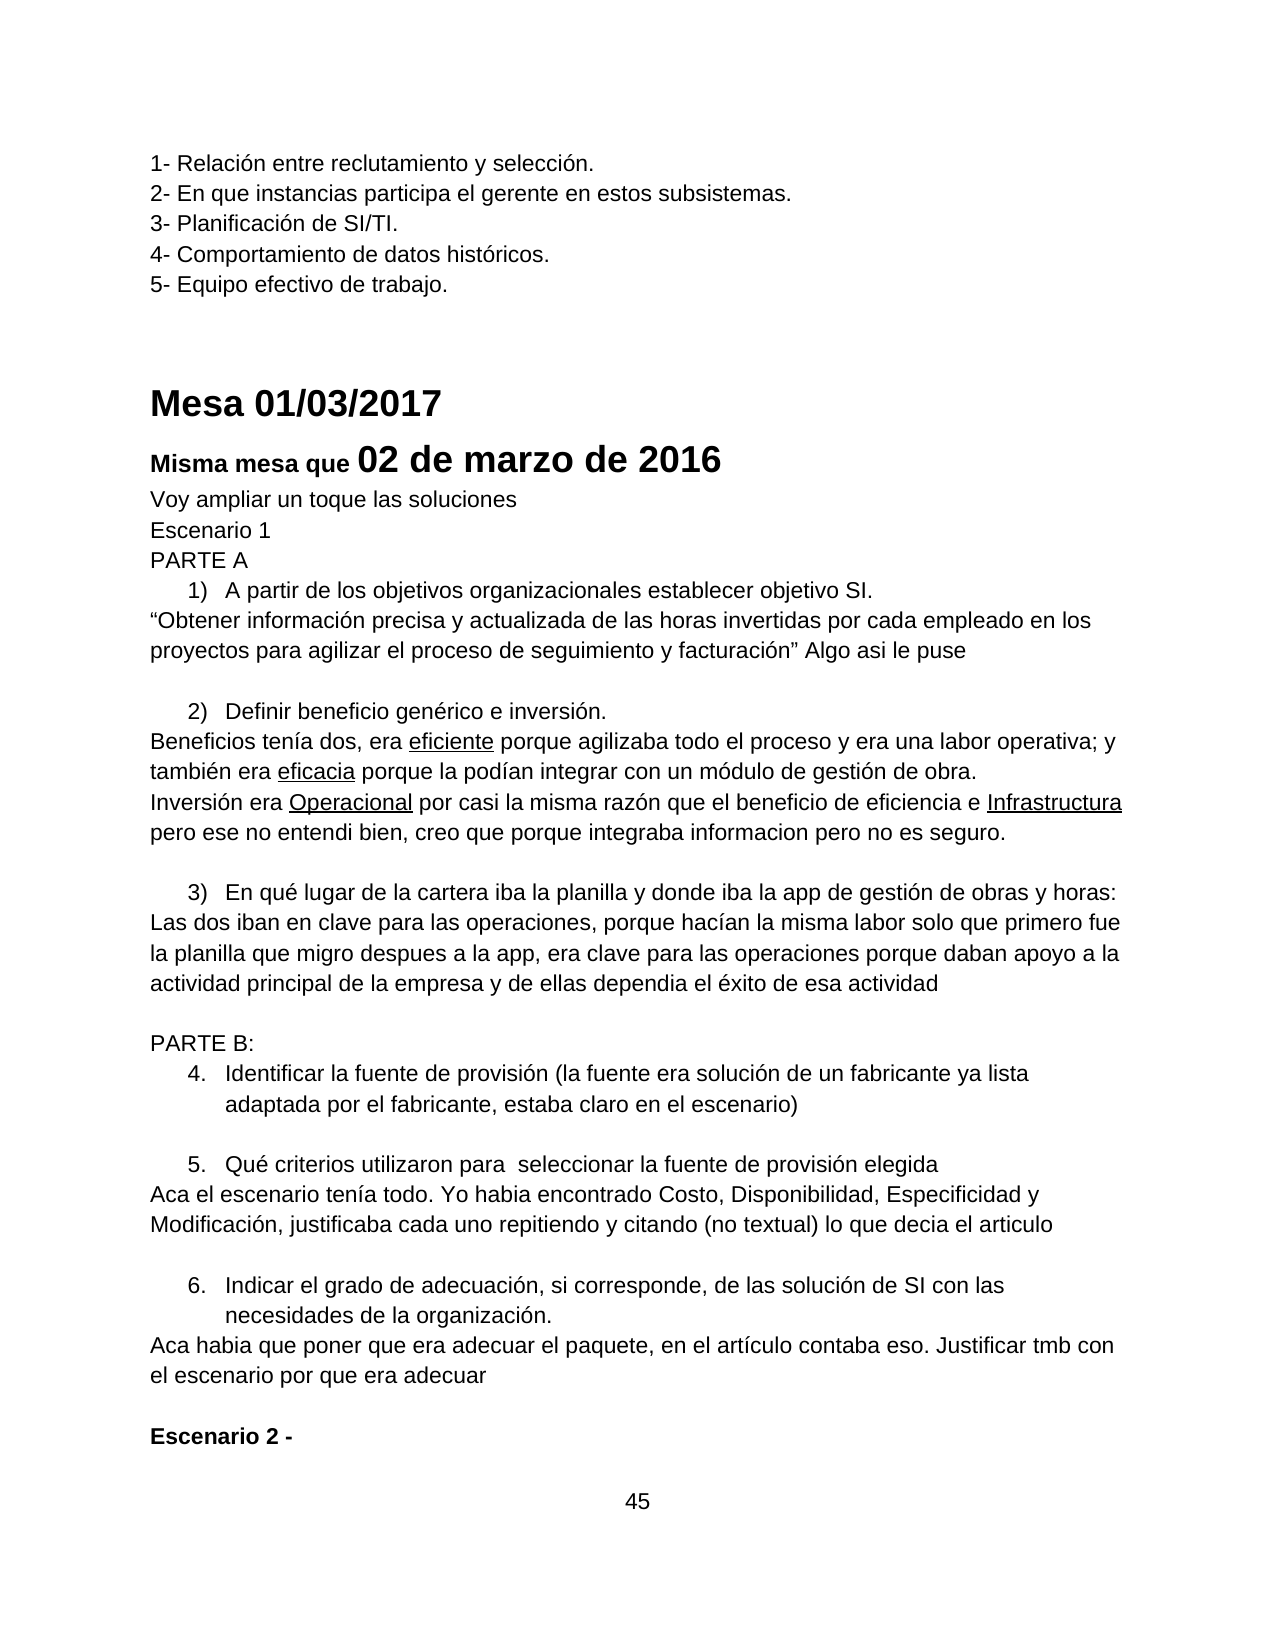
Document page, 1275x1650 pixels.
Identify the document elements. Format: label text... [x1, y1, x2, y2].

text Beneficios tenía dos, era eficiente porque agilizaba todo el proceso y era una labor operativa; y también era eficacia porque la podían integrar con un módulo de gestión de obra. [150, 728, 1125, 785]
text Aca el escenario tenía todo. Yo habia encontrado Costo, Disponibilidad, Especificidad y Modificación, justificaba cada uno repitiendo y citando (no textual) lo que decia el articulo [150, 1181, 1125, 1238]
list A partir de los objetivos organizacionales establecer objetivo SI. [187, 577, 1125, 603]
text PARTE B: [150, 1030, 1125, 1057]
text Misma mesa que 02 de marzo de 2016 [150, 437, 1125, 480]
list Indicar el grado de adecuación, si corresponde, de las solución de SI con las necesidades de la organización. [187, 1272, 1125, 1328]
text Las dos iban en clave para las operaciones, porque hacían la misma labor solo que primero fue la planilla que migro despues a la app, era clave para las operaciones porque daban apoyo a la actividad principal de la empresa y de ellas dependia el éxito de esa actividad [150, 909, 1125, 996]
list Qué criterios utilizaron para seleccionar la fuente de provisión elegida [187, 1151, 1125, 1177]
text 2- En que instancias participa el gerente en estos subsistemas. [150, 180, 1125, 207]
text PARTE A [150, 547, 1125, 573]
text Aca habia que poner que era adecuar el paquete, en el artículo contaba eso. Justificar tmb con el escenario por que era adecuar [150, 1332, 1125, 1389]
text 3- Planificación de SI/TI. [150, 210, 1125, 237]
text Escenario 1 [150, 517, 1125, 543]
subtitle Mesa 01/03/2017 [150, 381, 1125, 424]
text “Obtener información precisa y actualizada de las horas invertidas por cada empleado en los proyectos para agilizar el proceso de seguimiento y facturación” Algo asi le puse [150, 607, 1125, 664]
text Escenario 2 - [150, 1423, 1125, 1449]
text 4- Comportamiento de datos históricos. [150, 241, 1125, 267]
text 5- Equipo efectivo de trabajo. [150, 271, 1125, 297]
list En qué lugar de la cartera iba la planilla y donde iba la app de gestión de obras y horas: [187, 879, 1125, 906]
list Identificar la fuente de provisión (la fuente era solución de un fabricante ya lista adaptada por el fabricante, estaba claro en el escenario) [187, 1060, 1125, 1117]
list Definir beneficio genérico e inversión. [187, 698, 1125, 724]
text Voy ampliar un toque las soluciones [150, 486, 1125, 513]
text 1- Relación entre reclutamiento y selección. [150, 150, 1125, 176]
text Inversión era Operacional por casi la misma razón que el beneficio de eficiencia e Infrastructura pero ese no entendi bien, creo que porque integraba informacion pero no es seguro. [150, 788, 1125, 845]
